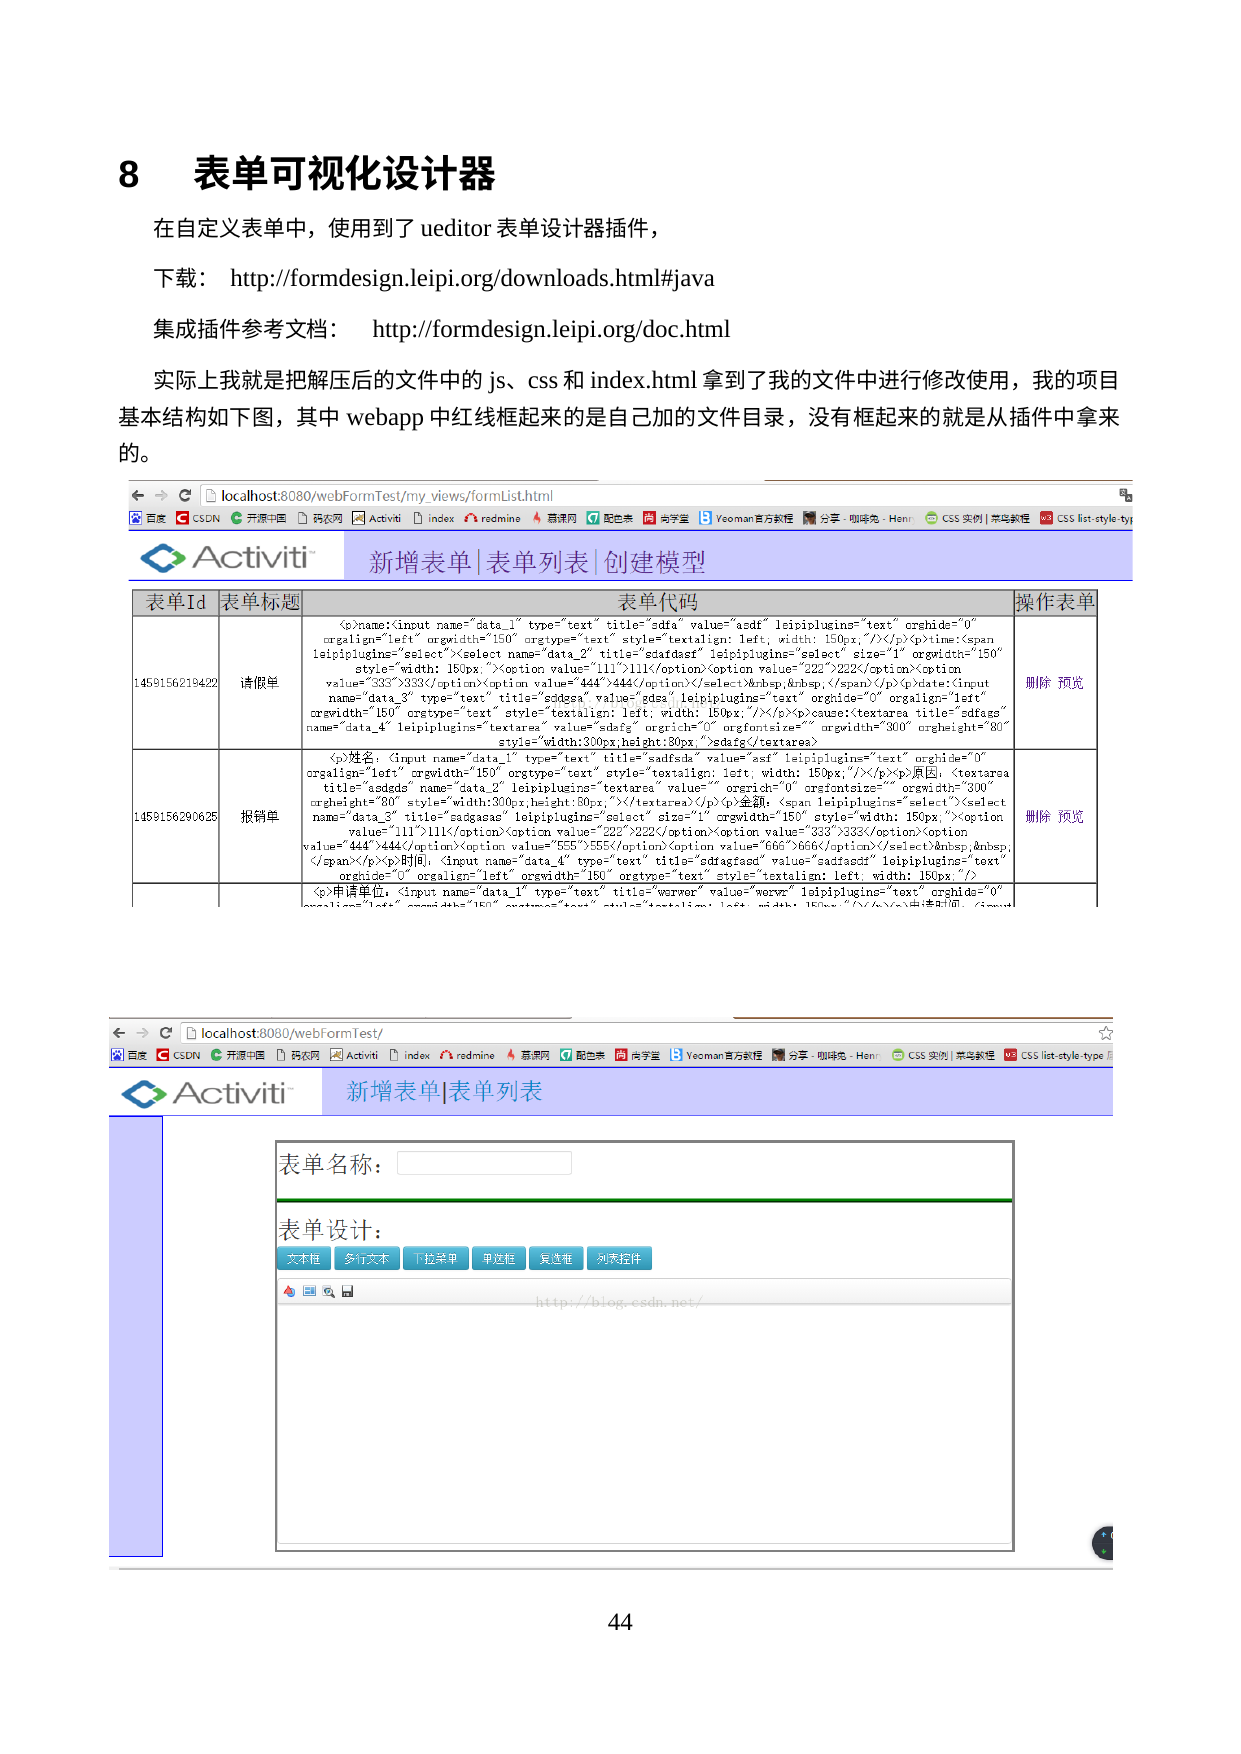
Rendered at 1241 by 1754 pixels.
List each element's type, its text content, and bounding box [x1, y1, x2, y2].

picture [109, 1017, 1113, 1570]
text 集成插件参考文档： http://formdesign.leipi.org/doc.html [118, 312, 1122, 344]
text 下载： http://formdesign.leipi.org/downloads.html#java [118, 261, 1122, 293]
text 实际上我就是把解压后的文件中的js、css和index.html拿到了我的文件中进行修改使用，我的项目基本结构如下图，其中webapp中红线框起来的是自己加的文件目录，没有框起来的就是从插件中拿来的。 [118, 363, 1122, 468]
picture [128, 480, 1133, 907]
subtitle 表单可视化设计器 [118, 143, 1122, 198]
text 在自定义表单中，使用到了ueditor表单设计器插件， [118, 211, 1122, 242]
